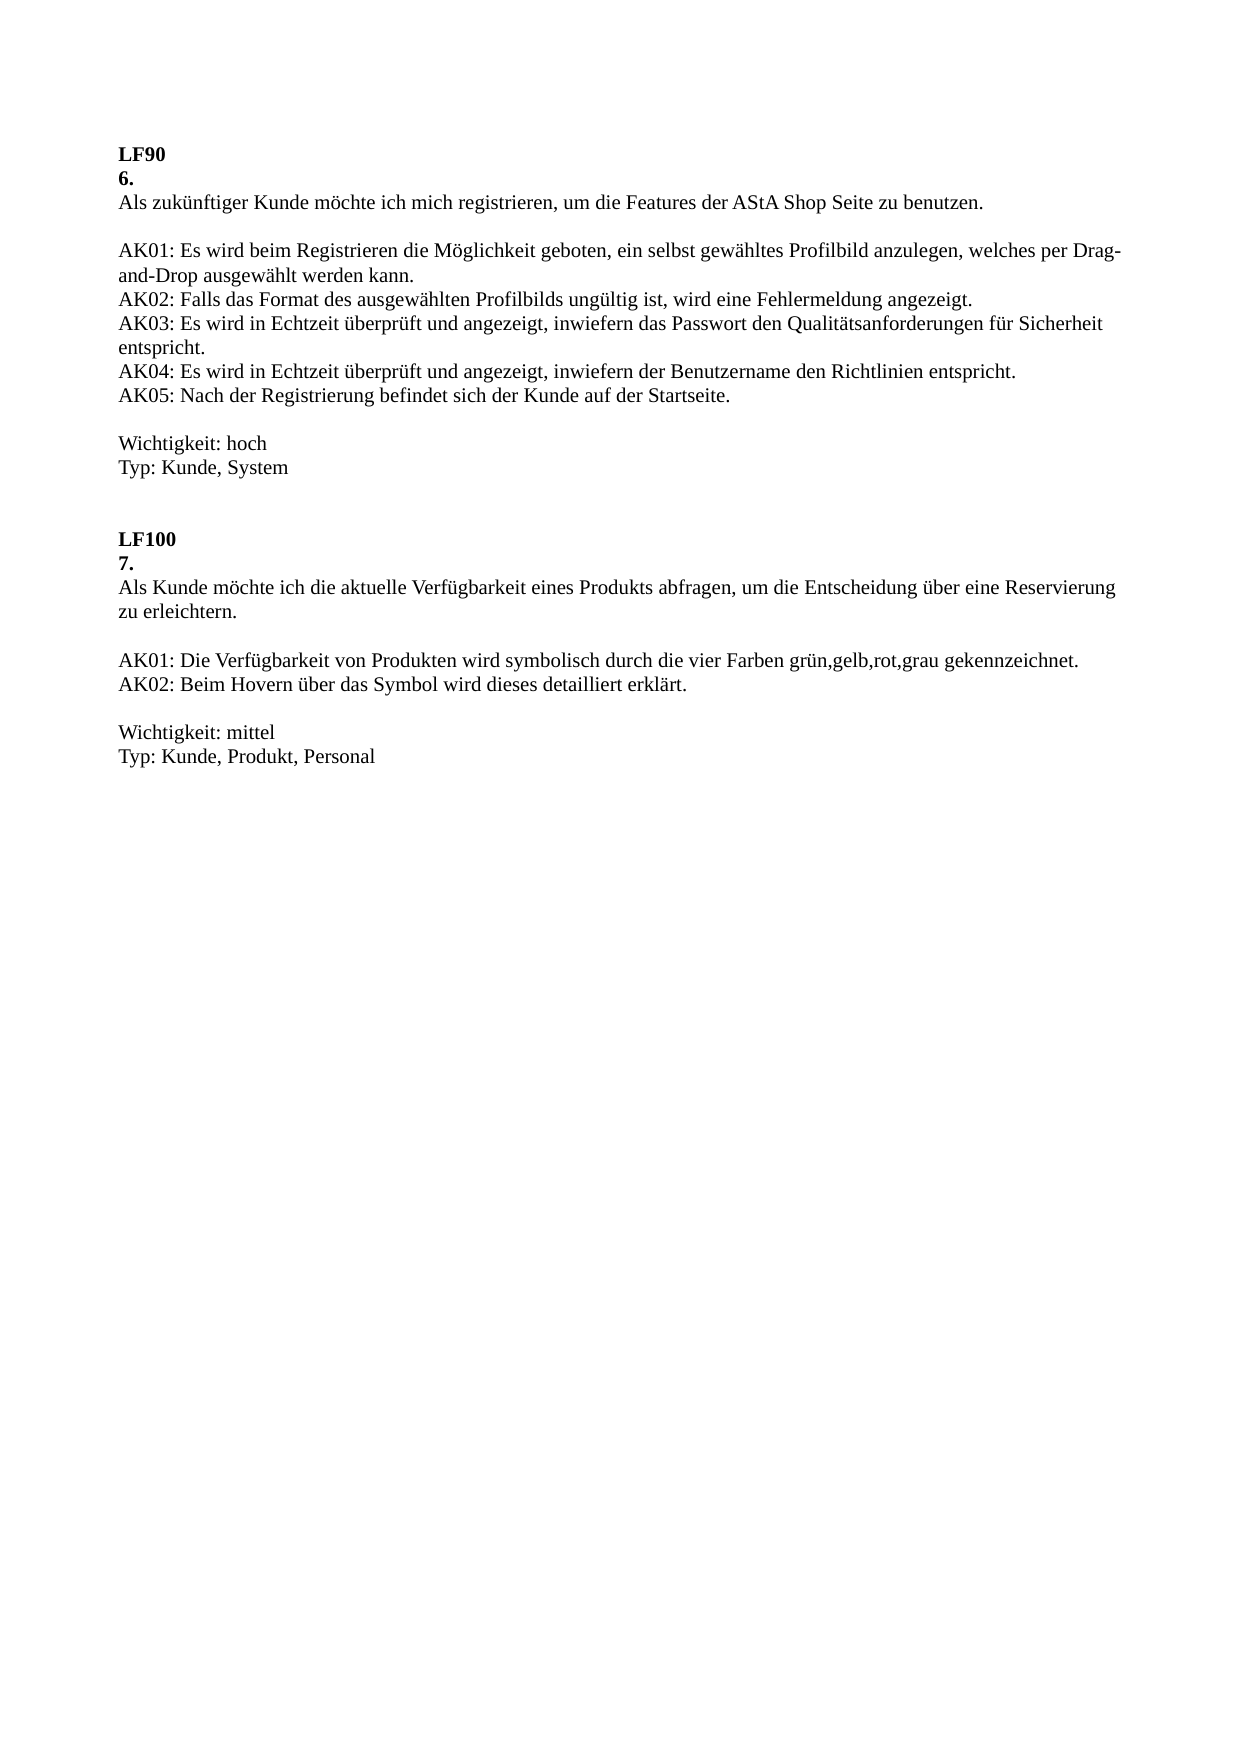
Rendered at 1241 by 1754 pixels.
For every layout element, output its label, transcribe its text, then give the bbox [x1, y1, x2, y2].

text Typ: Kunde, Produkt, Personal [118, 744, 1122, 768]
text AK02: Falls das Format des ausgewählten Profilbilds ungültig ist, wird eine Fehlermeldung angezeigt. [118, 287, 1122, 311]
text AK05: Nach der Registrierung befindet sich der Kunde auf der Startseite. [118, 383, 1122, 407]
text AK01: Die Verfügbarkeit von Produkten wird symbolisch durch die vier Farben grün,gelb,rot,grau gekennzeichnet. [118, 647, 1122, 672]
text LF100 [118, 527, 1122, 551]
text 7. [118, 551, 1122, 575]
text AK01: Es wird beim Registrieren die Möglichkeit geboten, ein selbst gewähltes Profilbild anzulegen, welches per Drag-and-Drop ausgewählt werden kann. [118, 238, 1122, 287]
text Als zukünftiger Kunde möchte ich mich registrieren, um die Features der AStA Shop Seite zu benutzen. [118, 190, 1122, 214]
text 6. [118, 166, 1122, 190]
text Typ: Kunde, System [118, 455, 1122, 479]
text Als Kunde möchte ich die aktuelle Verfügbarkeit eines Produkts abfragen, um die Entscheidung über eine Reservierung zu erleichtern. [118, 575, 1122, 623]
text Wichtigkeit: mittel [118, 720, 1122, 744]
text AK04: Es wird in Echtzeit überprüft und angezeigt, inwiefern der Benutzername den Richtlinien entspricht. [118, 359, 1122, 383]
text Wichtigkeit: hoch [118, 431, 1122, 455]
text AK03: Es wird in Echtzeit überprüft und angezeigt, inwiefern das Passwort den Qualitätsanforderungen für Sicherheit entspricht. [118, 311, 1122, 359]
text AK02: Beim Hovern über das Symbol wird dieses detailliert erklärt. [118, 672, 1122, 696]
text LF90 [118, 142, 1122, 166]
